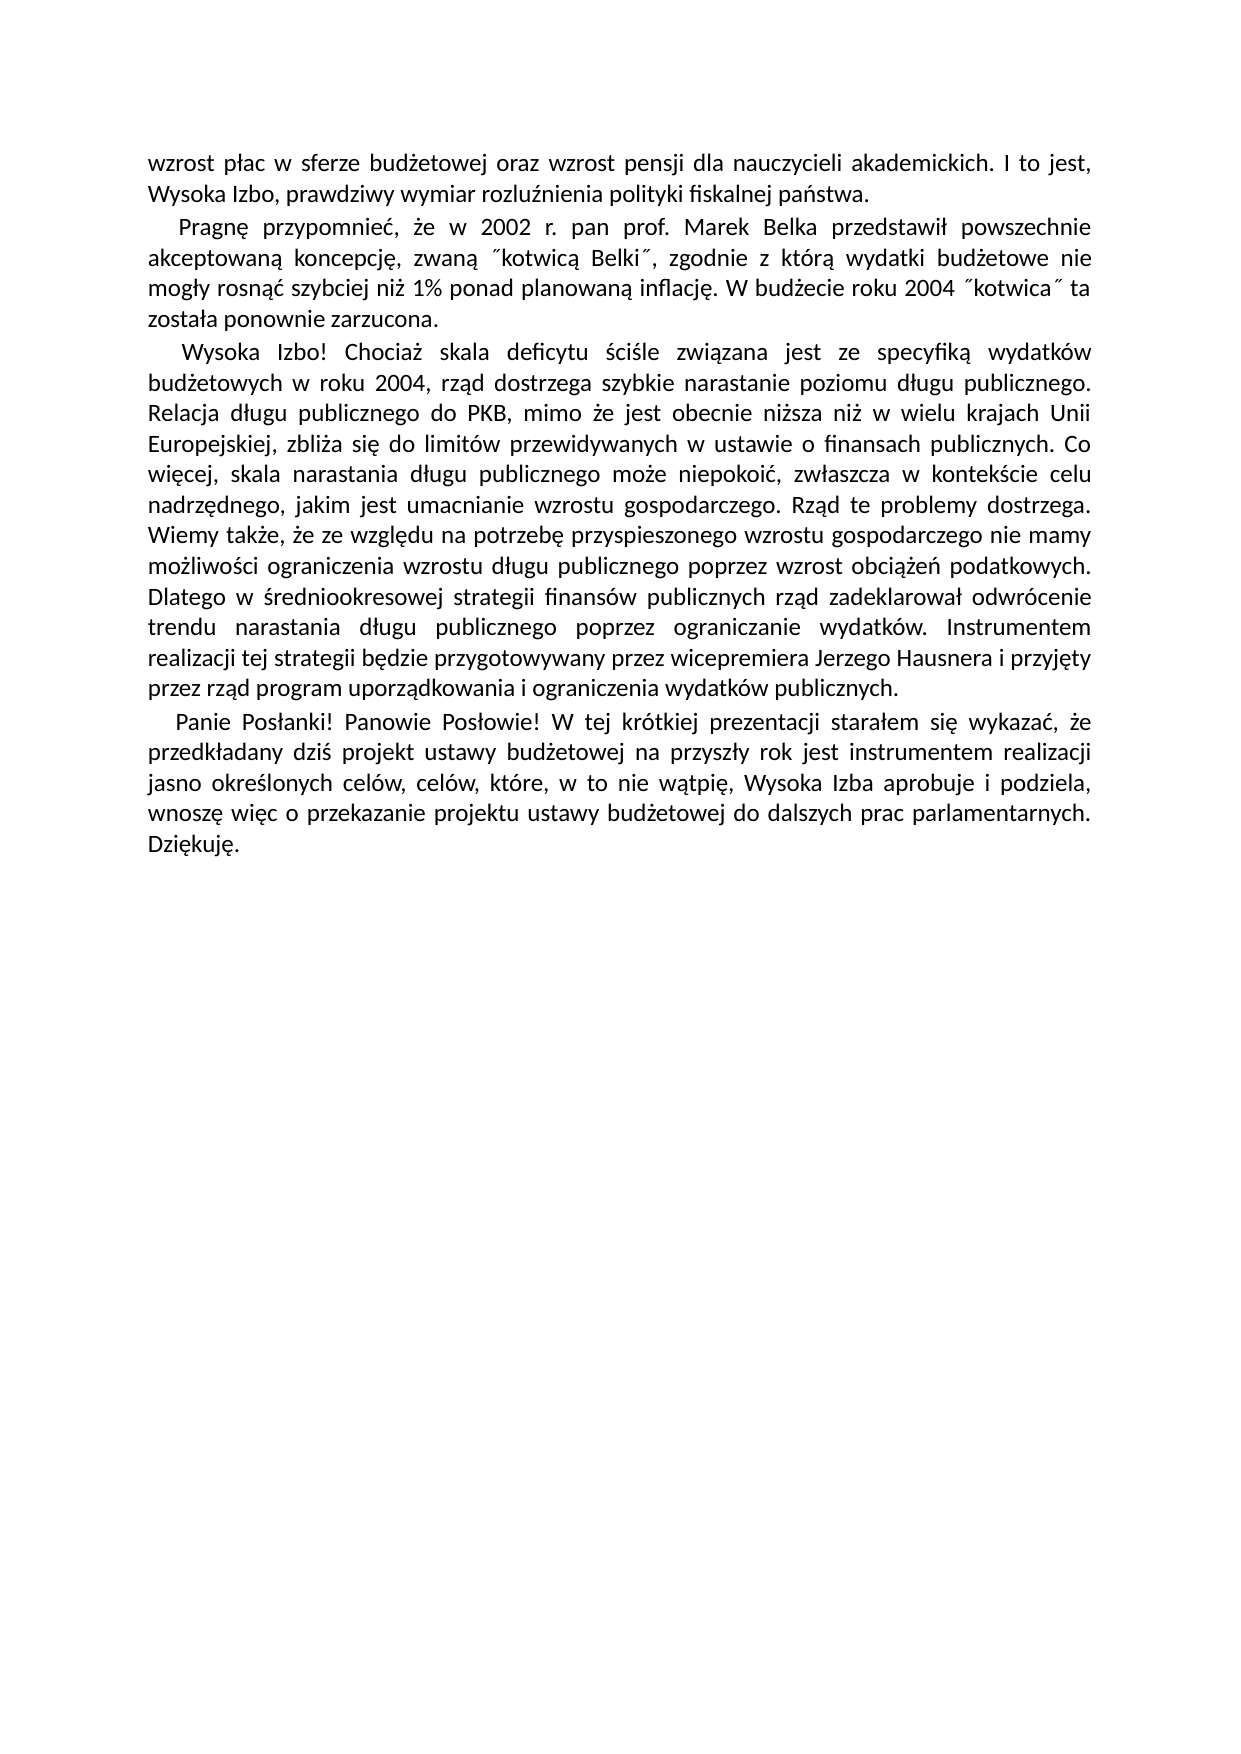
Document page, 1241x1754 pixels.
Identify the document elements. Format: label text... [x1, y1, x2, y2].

text Panie Posłanki! Panowie Posłowie! W tej krótkiej prezentacji starałem się wykazać, że przedkładany dziś projekt ustawy budżetowej na przyszły rok jest instrumentem realizacji jasno określonych celów, celów, które, w to nie wątpię, Wysoka Izba aprobuje i podziela, wnoszę więc o przekazanie projektu ustawy budżetowej do dalszych prac parlamentarnych. Dziękuję. [148, 706, 1093, 858]
text Pragnę przypomnieć, że w 2002 r. pan prof. Marek Belka przedstawił powszechnie akceptowaną koncepcję, zwaną ˝kotwicą Belki˝, zgodnie z którą wydatki budżetowe nie mogły rosnąć szybciej niż 1% ponad planowaną inflację. W budżecie roku 2004 ˝kotwica˝ ta została ponownie zarzucona. [148, 212, 1093, 334]
text wzrost płac w sferze budżetowej oraz wzrost pensji dla nauczycieli akademickich. I to jest, Wysoka Izbo, prawdziwy wymiar rozluźnienia polityki fiskalnej państwa. [148, 148, 1093, 209]
text Wysoka Izbo! Chociaż skala deficytu ściśle związana jest ze specyfiką wydatków budżetowych w roku 2004, rząd dostrzega szybkie narastanie poziomu długu publicznego. Relacja długu publicznego do PKB, mimo że jest obecnie niższa niż w wielu krajach Unii Europejskiej, zbliża się do limitów przewidywanych w ustawie o finansach publicznych. Co więcej, skala narastania długu publicznego może niepokoić, zwłaszcza w kontekście celu nadrzędnego, jakim jest umacnianie wzrostu gospodarczego. Rząd te problemy dostrzega. Wiemy także, że ze względu na potrzebę przyspieszonego wzrostu gospodarczego nie mamy możliwości ograniczenia wzrostu długu publicznego poprzez wzrost obciążeń podatkowych. Dlatego w średniookresowej strategii finansów publicznych rząd zadeklarował odwrócenie trendu narastania długu publicznego poprzez ograniczanie wydatków. Instrumentem realizacji tej strategii będzie przygotowywany przez wicepremiera Jerzego Hausnera i przyjęty przez rząd program uporządkowania i ograniczenia wydatków publicznych. [148, 337, 1093, 703]
